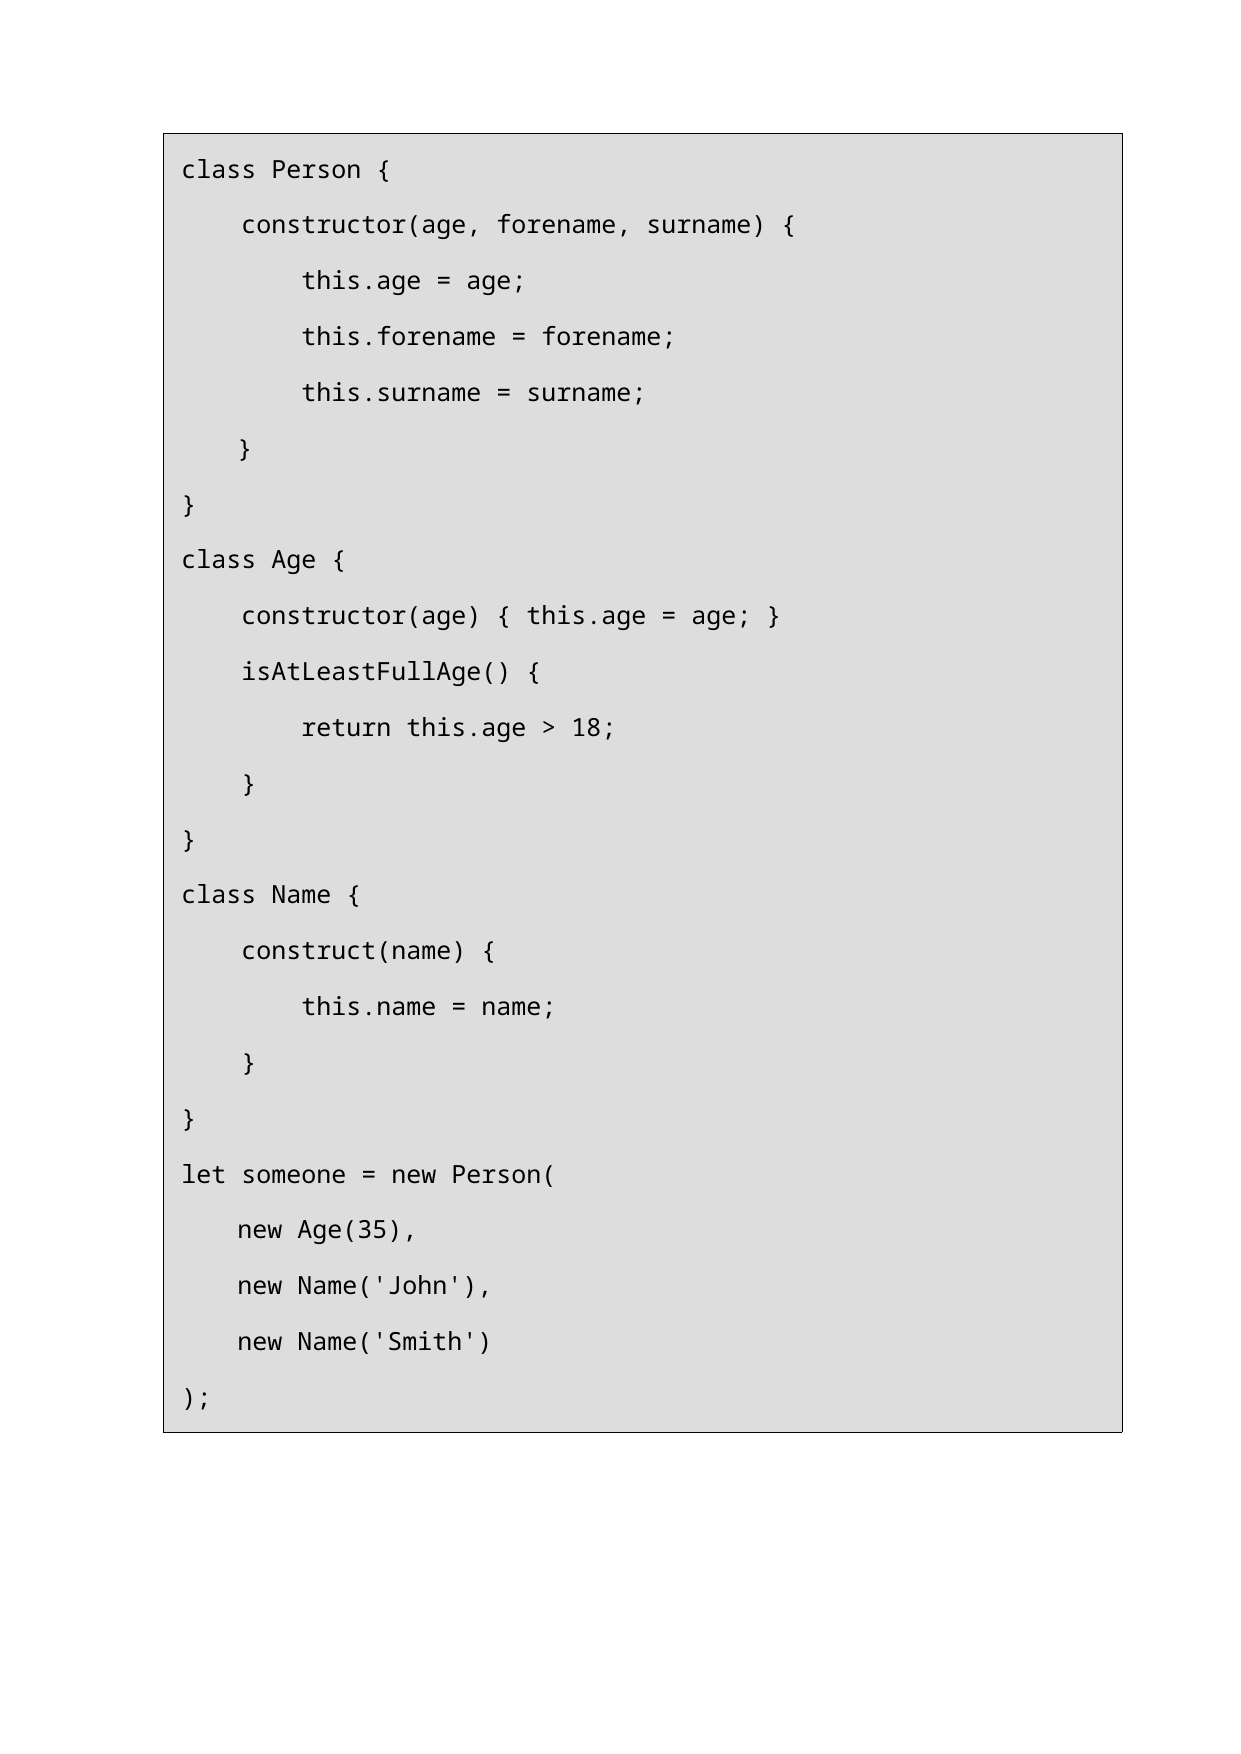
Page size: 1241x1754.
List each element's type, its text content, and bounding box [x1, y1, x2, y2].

text } [164, 412, 1122, 464]
text } [164, 747, 1122, 799]
text this.age = age; [164, 245, 1122, 297]
text } [164, 1026, 1122, 1079]
text isAtLeastFullAge() { [164, 636, 1122, 688]
text new Name('Smith') [164, 1306, 1122, 1358]
text class Person { [164, 134, 1122, 185]
text } [164, 1082, 1122, 1134]
text new Age(35), [164, 1194, 1122, 1246]
text return this.age > 18; [164, 691, 1122, 744]
text constructor(age) { this.age = age; } [164, 580, 1122, 632]
text class Age { [164, 524, 1122, 576]
text construct(name) { [164, 915, 1122, 967]
text } [164, 803, 1122, 855]
text constructor(age, forename, surname) { [164, 189, 1122, 241]
text this.forename = forename; [164, 301, 1122, 353]
text this.surname = surname; [164, 356, 1122, 409]
text let someone = new Person( [164, 1138, 1122, 1190]
text new Name('John'), [164, 1250, 1122, 1302]
text class Name { [164, 859, 1122, 911]
text } [164, 468, 1122, 520]
text ); [164, 1361, 1122, 1432]
text this.name = name; [164, 971, 1122, 1023]
